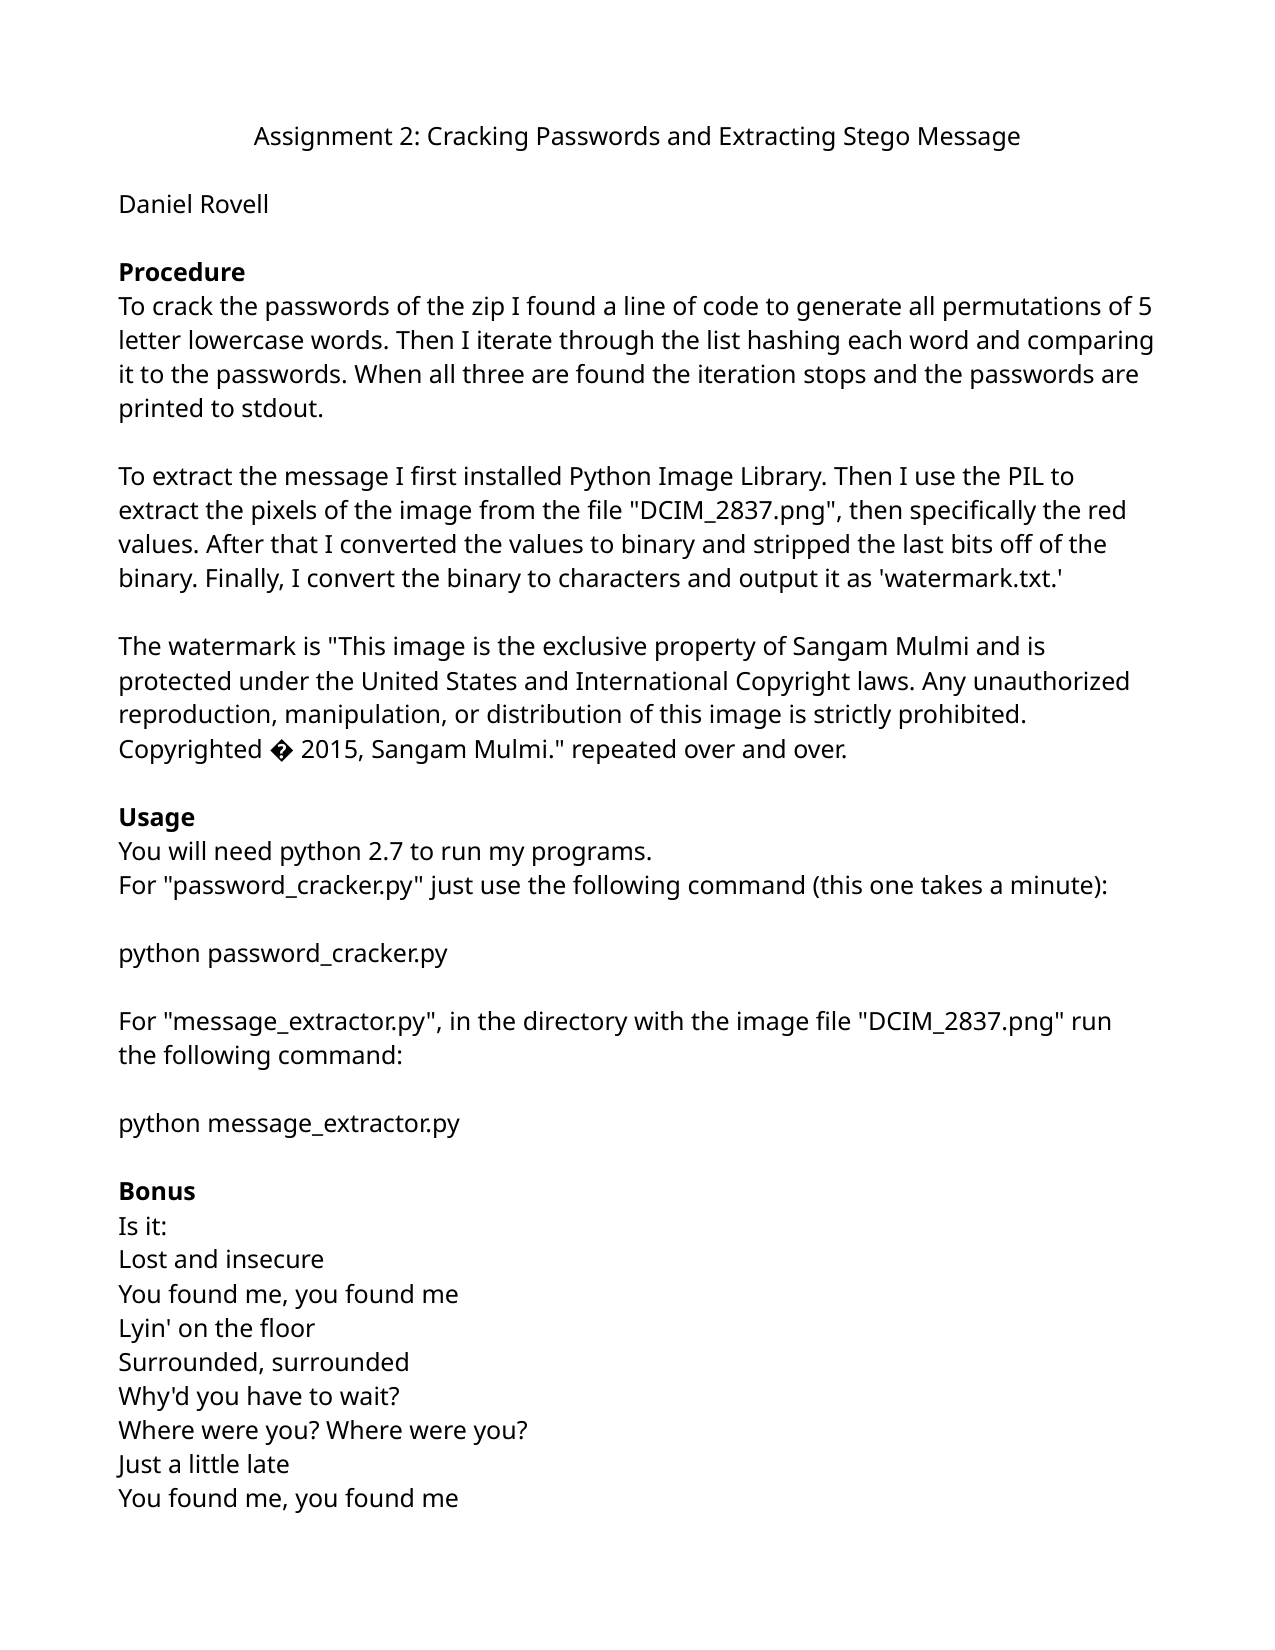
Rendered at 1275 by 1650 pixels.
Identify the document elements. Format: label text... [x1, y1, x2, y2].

text Assignment 2: Cracking Passwords and Extracting Stego Message [118, 118, 1157, 152]
text Lyin' on the floor [118, 1310, 1157, 1344]
text For "message_extractor.py", in the directory with the image file "DCIM_2837.png" run the following command: [118, 1004, 1157, 1072]
text python password_cracker.py [118, 936, 1157, 970]
text python message_extractor.py [118, 1106, 1157, 1140]
text You found me, you found me [118, 1276, 1157, 1310]
text Usage [118, 799, 1157, 833]
text To crack the passwords of the zip I found a line of code to generate all permutations of 5 letter lowercase words. Then I iterate through the list hashing each word and comparing it to the passwords. When all three are found the iteration stops and the passwords are printed to stdout. [118, 288, 1157, 425]
text Surrounded, surrounded [118, 1344, 1157, 1378]
text Daniel Rovell [118, 186, 1157, 220]
text Lost and insecure [118, 1242, 1157, 1276]
text The watermark is "This image is the exclusive property of Sangam Mulmi and is protected under the United States and International Copyright laws. Any unauthorized reproduction, manipulation, or distribution of this image is strictly prohibited. Copyrighted � 2015, Sangam Mulmi." repeated over and over. [118, 629, 1157, 765]
text Why'd you have to wait? [118, 1378, 1157, 1412]
text Where were you? Where were you? [118, 1412, 1157, 1447]
text Bonus [118, 1174, 1157, 1208]
text You will need python 2.7 to run my programs. [118, 833, 1157, 867]
text Is it: [118, 1208, 1157, 1242]
text For "password_cracker.py" just use the following command (this one takes a minute): [118, 867, 1157, 902]
text Procedure [118, 254, 1157, 288]
text To extract the message I first installed Python Image Library. Then I use the PIL to extract the pixels of the image from the file "DCIM_2837.png", then specifically the red values. After that I converted the values to binary and stripped the last bits off of the binary. Finally, I convert the binary to characters and output it as 'watermark.txt.' [118, 459, 1157, 595]
text Just a little late [118, 1447, 1157, 1481]
text You found me, you found me [118, 1481, 1157, 1515]
